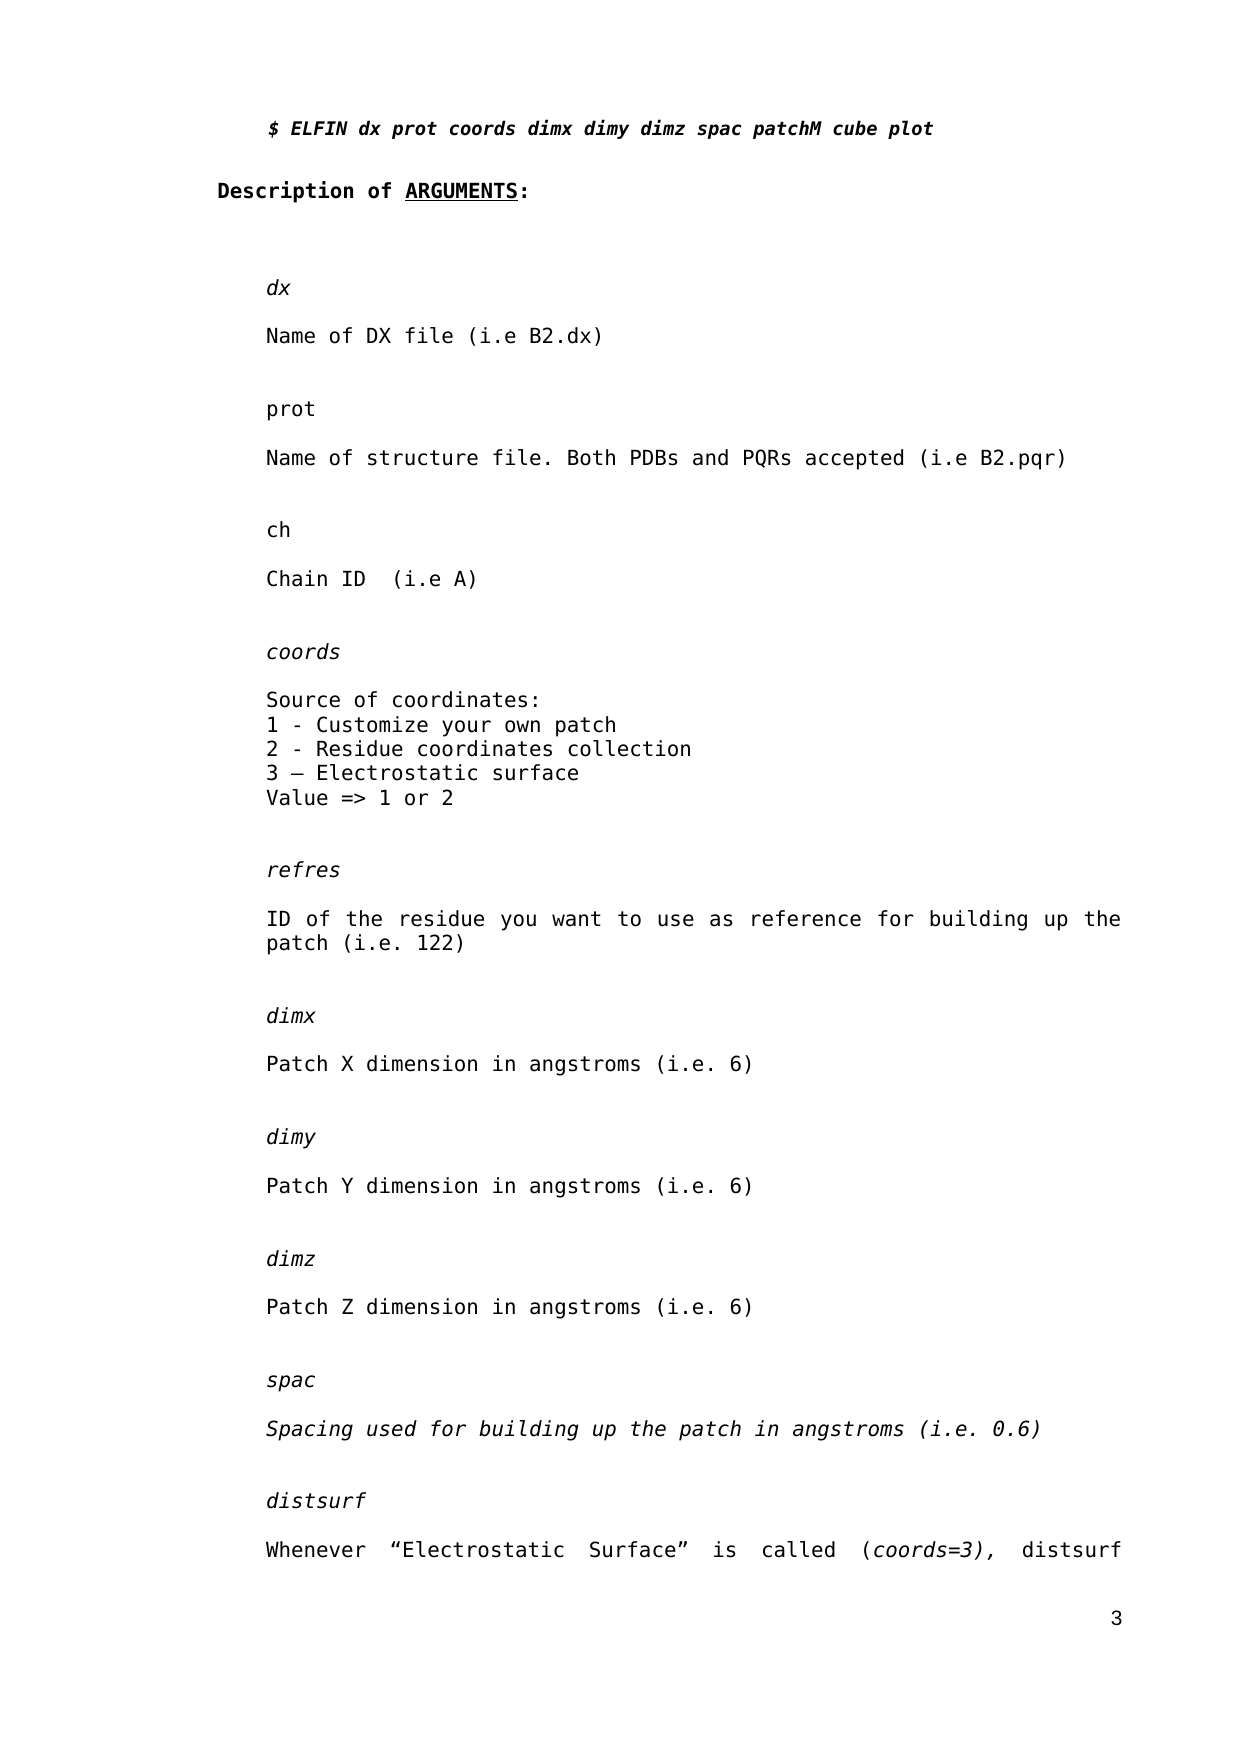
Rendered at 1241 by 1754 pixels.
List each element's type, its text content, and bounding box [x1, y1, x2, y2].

text Spacing used for building up the patch in angstroms (i.e. 0.6) [228, 1417, 1122, 1441]
list Patch X dimension in angstroms (i.e. 6) [228, 1052, 1122, 1077]
list ID of the residue you want to use as reference for building up the patch (i.e. 122) [228, 907, 1122, 955]
list Whenever “Electrostatic Surface” is called (coords=3), distsurf [228, 1538, 1122, 1562]
list 2 - Residue coordinates collection [228, 737, 1122, 761]
list 1 - Customize your own patch [228, 713, 1122, 737]
list prot [228, 397, 1122, 421]
list distsurf [228, 1489, 1122, 1514]
list Name of DX file (i.e B2.dx) [228, 324, 1122, 349]
list Name of structure file. Both PDBs and PQRs accepted (i.e B2.pqr) [228, 446, 1122, 470]
list Source of coordinates: [228, 688, 1122, 713]
text Description of ARGUMENTS: [118, 179, 1122, 203]
list dimy [228, 1125, 1122, 1149]
list Patch Y dimension in angstroms (i.e. 6) [228, 1174, 1122, 1198]
list ch [228, 518, 1122, 543]
list Value => 1 or 2 [228, 786, 1122, 810]
list dx [228, 276, 1122, 300]
list refres [228, 858, 1122, 883]
list dimx [228, 1004, 1122, 1028]
list coords [228, 640, 1122, 664]
list dimz [228, 1247, 1122, 1271]
list $ ELFIN dx prot coords dimx dimy dimz spac patchM cube plot [231, 118, 1122, 140]
list spac [228, 1368, 1122, 1392]
list Patch Z dimension in angstroms (i.e. 6) [228, 1295, 1122, 1319]
list 3 – Electrostatic surface [228, 761, 1122, 786]
text Chain ID (i.e A) [228, 567, 1122, 591]
